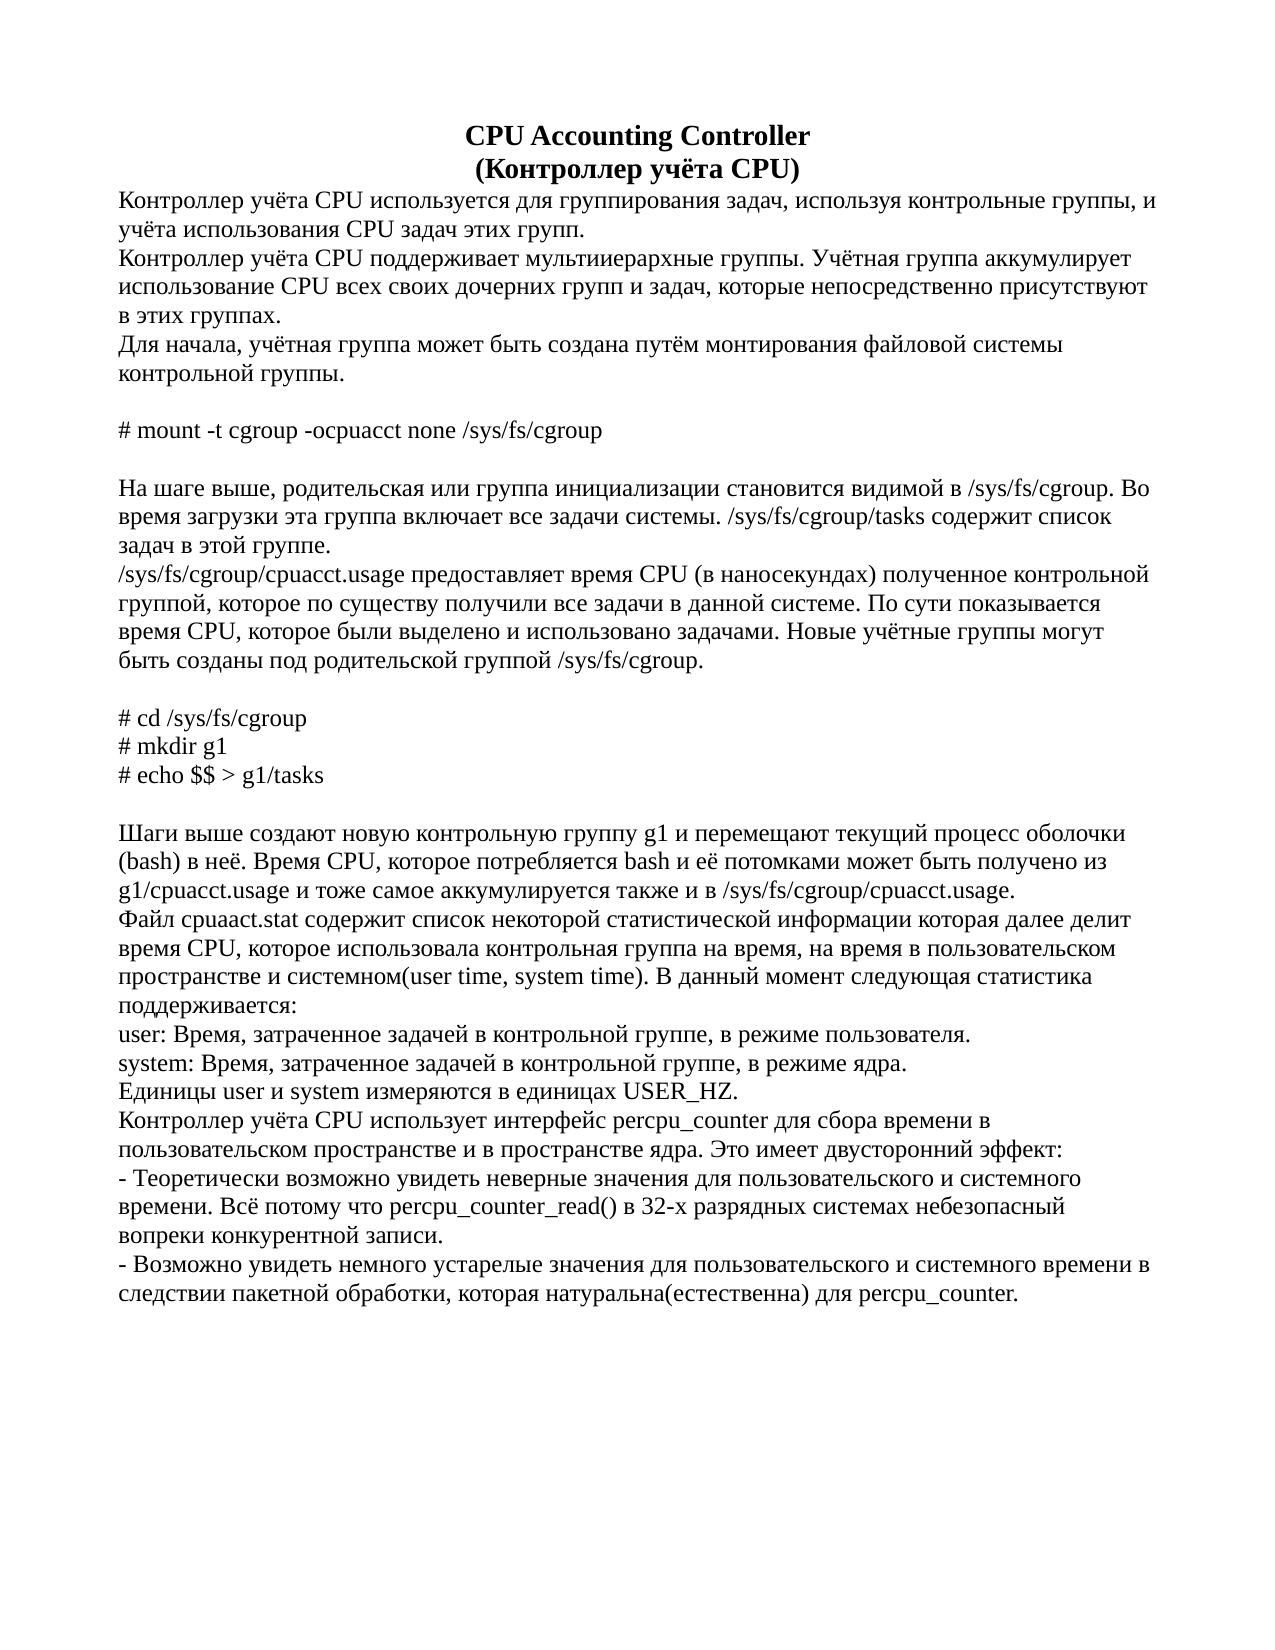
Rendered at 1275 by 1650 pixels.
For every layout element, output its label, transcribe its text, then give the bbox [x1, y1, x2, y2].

text На шаге выше, родительская или группа инициализации становится видимой в /sys/fs/cgroup. Во время загрузки эта группа включает все задачи системы. /sys/fs/cgroup/tasks содержит список задач в этой группе. [118, 473, 1157, 559]
text user: Время, затраченное задачей в контрольной группе, в режиме пользователя. [118, 1019, 1157, 1048]
text /sys/fs/cgroup/cpuacct.usage предоставляет время CPU (в наносекундах) полученное контрольной группой, которое по существу получили все задачи в данной системе. По сути показывается время CPU, которое были выделено и использовано задачами. Новые учётные группы могут быть созданы под родительской группой /sys/fs/cgroup. [118, 559, 1157, 674]
text (Контроллер учёта CPU) [118, 152, 1157, 185]
text Шаги выше создают новую контрольную группу g1 и перемещают текущий процесс оболочки (bash) в неё. Время CPU, которое потребляется bash и её потомками может быть получено из g1/cpuacct.usage и тоже самое аккумулируется также и в /sys/fs/cgroup/cpuacct.usage. [118, 818, 1157, 904]
text # mount -t cgroup -ocpuacct none /sys/fs/cgroup [118, 415, 1157, 444]
text Контроллер учёта CPU используется для группирования задач, используя контрольные группы, и учёта использования CPU задач этих групп. [118, 185, 1157, 243]
text Файл cpuaact.stat содержит список некоторой статистической информации которая далее делит время CPU, которое использовала контрольная группа на время, на время в пользовательском пространстве и системном(user time, system time). В данный момент следующая статистика поддерживается: [118, 904, 1157, 1019]
text - Возможно увидеть немного устарелые значения для пользовательского и системного времени в следствии пакетной обработки, которая натуральна(естественна) для percpu_counter. [118, 1249, 1157, 1306]
text - Теоретически возможно увидеть неверные значения для пользовательского и системного времени. Всё потому что percpu_counter_read() в 32-х разрядных системах небезопасный вопреки конкурентной записи. [118, 1163, 1157, 1249]
text # cd /sys/fs/cgroup [118, 703, 1157, 731]
text system: Время, затраченное задачей в контрольной группе, в режиме ядра. [118, 1048, 1157, 1076]
text Контроллер учёта CPU использует интерфейс percpu_counter для сбора времени в пользовательском пространстве и в пространстве ядра. Это имеет двусторонний эффект: [118, 1105, 1157, 1163]
text Контроллер учёта CPU поддерживает мультииерархные группы. Учётная группа аккумулирует использование CPU всех своих дочерних групп и задач, которые непосредственно присутствуют в этих группах. [118, 243, 1157, 329]
text Единицы user и system измеряются в единицах USER_HZ. [118, 1076, 1157, 1105]
text Для начала, учётная группа может быть создана путём монтирования файловой системы контрольной группы. [118, 329, 1157, 386]
text # echo $$ > g1/tasks [118, 760, 1157, 789]
text CPU Accounting Controller [118, 118, 1157, 152]
text # mkdir g1 [118, 731, 1157, 760]
